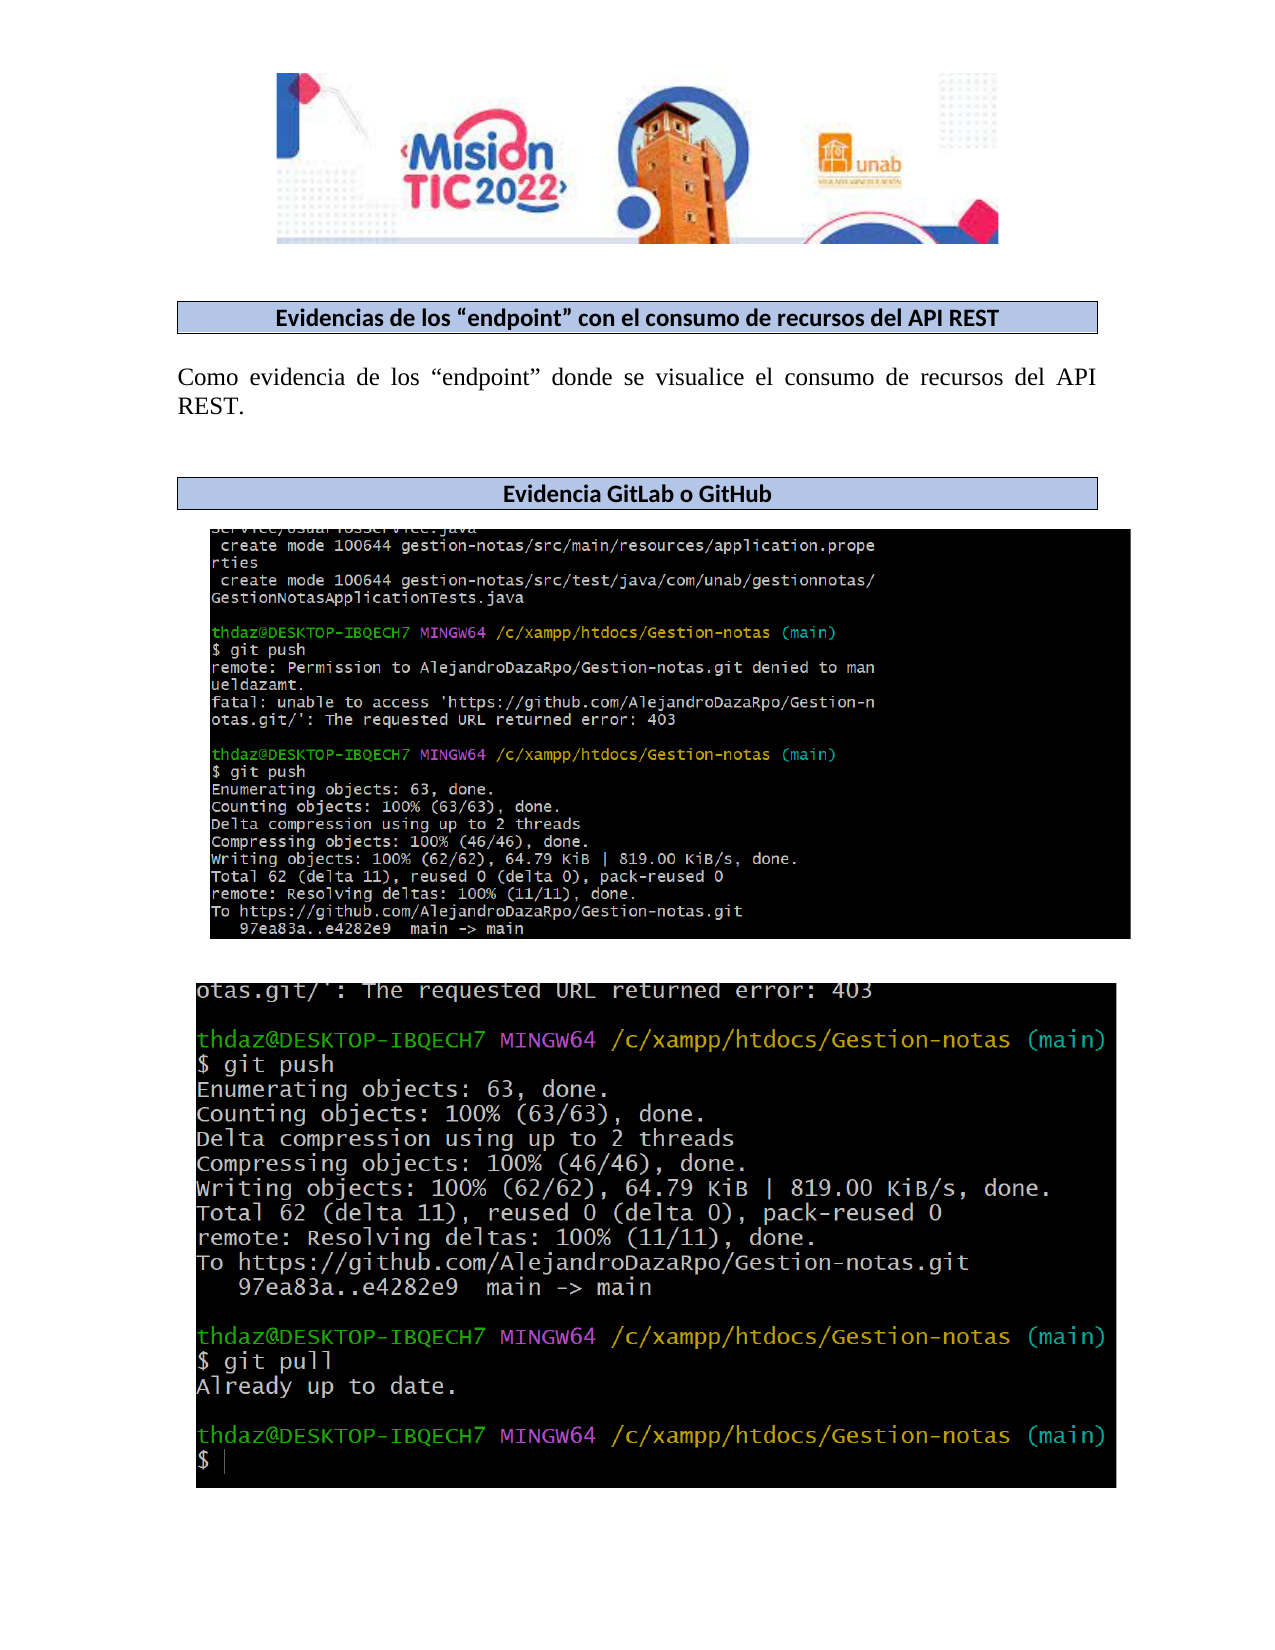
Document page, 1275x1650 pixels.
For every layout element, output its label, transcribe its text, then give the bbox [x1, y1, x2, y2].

table_header Evidencias de los “endpoint” con el consumo de recursos del API REST [178, 302, 1097, 332]
text Como evidencia de los “endpoint” donde se visualice el consumo de recursos del API REST. [177, 362, 1098, 420]
picture [196, 983, 1117, 1488]
picture [210, 529, 1131, 939]
picture [276, 73, 999, 244]
table_header Evidencia GitLab o GitHub [178, 478, 1097, 509]
